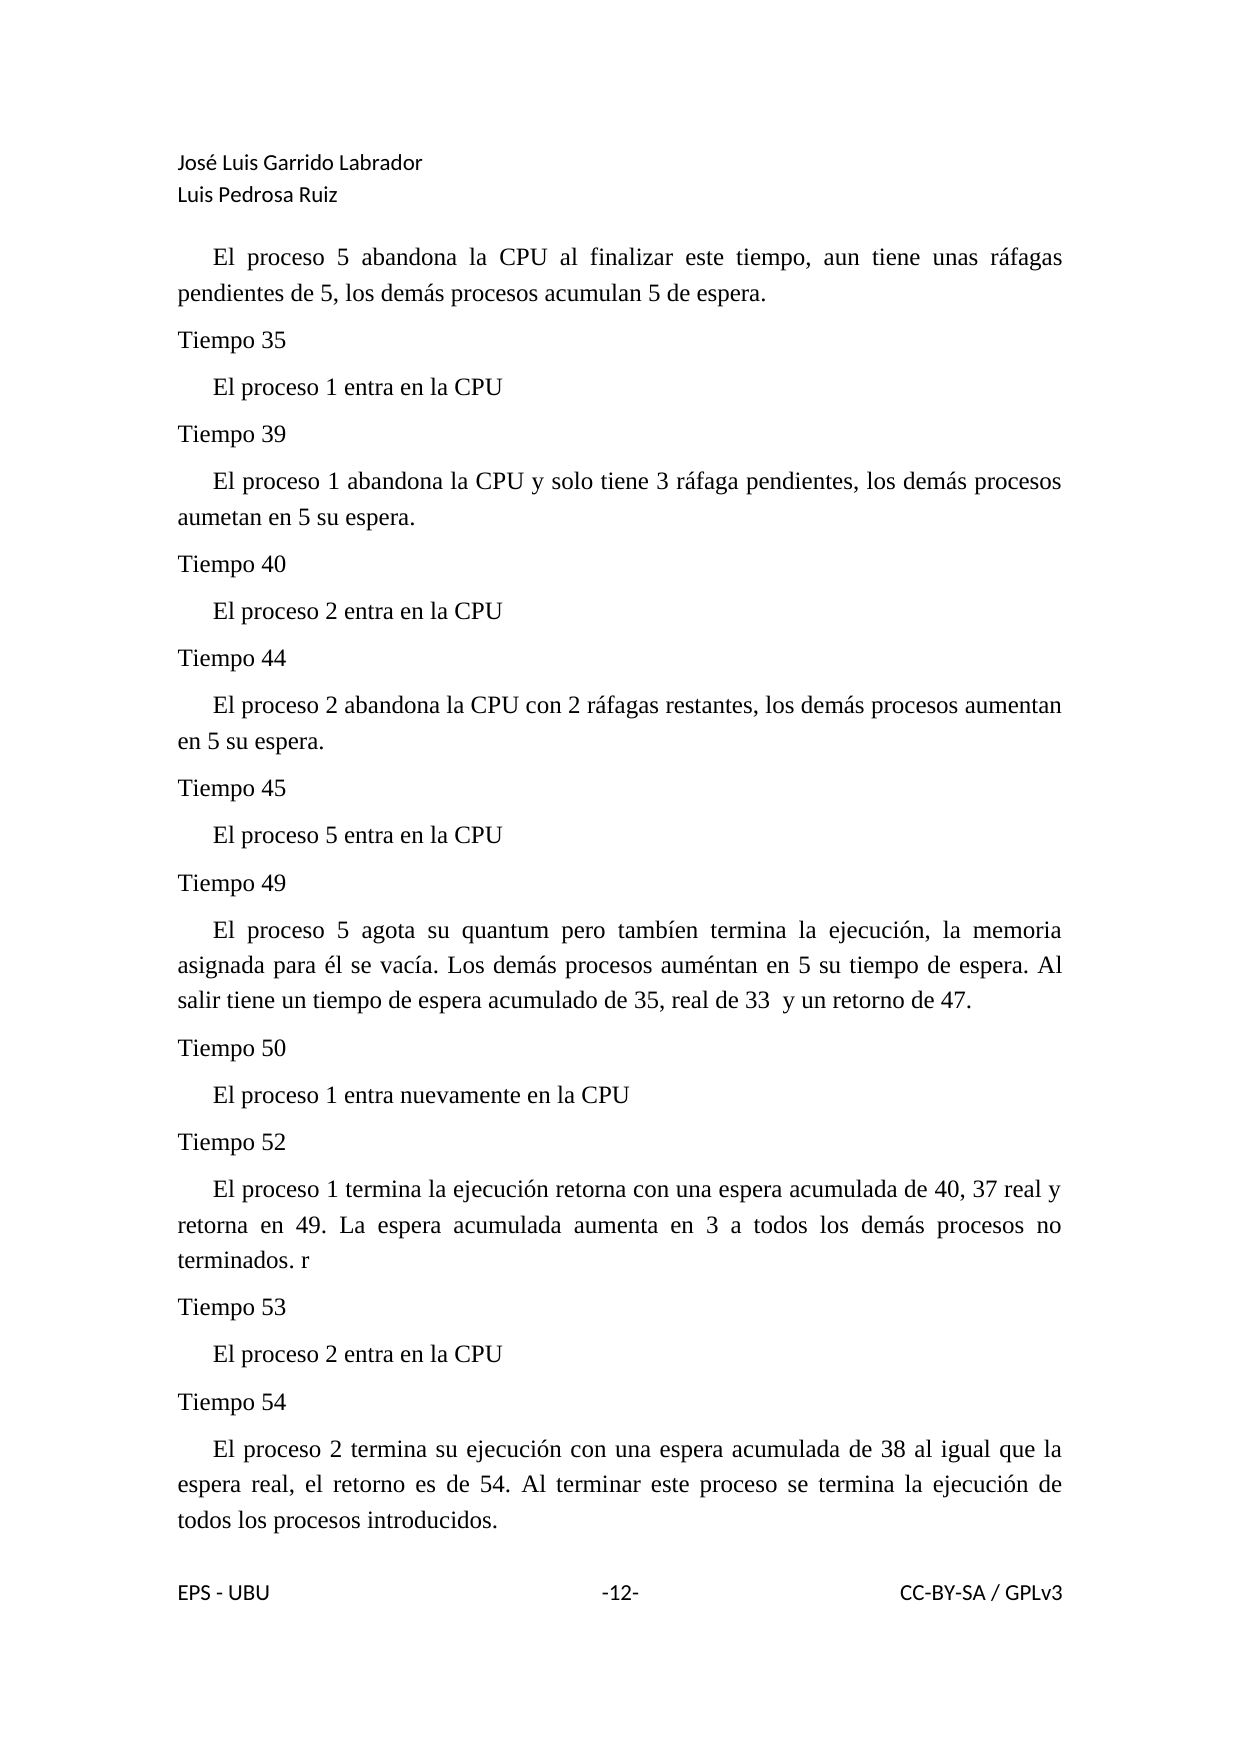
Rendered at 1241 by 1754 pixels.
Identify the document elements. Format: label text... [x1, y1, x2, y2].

text Tiempo 52 [177, 1122, 1063, 1158]
text El proceso 2 entra en la CPU [177, 1334, 1063, 1370]
text El proceso 2 termina su ejecución con una espera acumulada de 38 al igual que la espera real, el retorno es de 54. Al terminar este proceso se termina la ejecución de todos los procesos introducidos. [177, 1429, 1063, 1535]
text Tiempo 45 [177, 768, 1063, 804]
text Tiempo 44 [177, 638, 1063, 674]
text El proceso 5 agota su quantum pero tambíen termina la ejecución, la memoria asignada para él se vacía. Los demás procesos auméntan en 5 su tiempo de espera. Al salir tiene un tiempo de espera acumulado de 35, real de 33 y un retorno de 47. [177, 910, 1063, 1016]
text Tiempo 49 [177, 863, 1063, 898]
text El proceso 1 entra nuevamente en la CPU [177, 1075, 1063, 1110]
text El proceso 5 entra en la CPU [177, 815, 1063, 851]
text Tiempo 40 [177, 544, 1063, 579]
text Tiempo 35 [177, 320, 1063, 355]
text Tiempo 39 [177, 414, 1063, 450]
text Tiempo 54 [177, 1382, 1063, 1417]
text Tiempo 50 [177, 1028, 1063, 1063]
text El proceso 2 abandona la CPU con 2 ráfagas restantes, los demás procesos aumentan en 5 su espera. [177, 686, 1063, 756]
text El proceso 2 entra en la CPU [177, 591, 1063, 627]
text El proceso 1 entra en la CPU [177, 367, 1063, 402]
text El proceso 1 termina la ejecución retorna con una espera acumulada de 40, 37 real y retorna en 49. La espera acumulada aumenta en 3 a todos los demás procesos no terminados. r [177, 1169, 1063, 1276]
text Tiempo 53 [177, 1287, 1063, 1323]
text El proceso 1 abandona la CPU y solo tiene 3 ráfaga pendientes, los demás procesos aumetan en 5 su espera. [177, 461, 1063, 532]
text El proceso 5 abandona la CPU al finalizar este tiempo, aun tiene unas ráfagas pendientes de 5, los demás procesos acumulan 5 de espera. [177, 237, 1063, 308]
